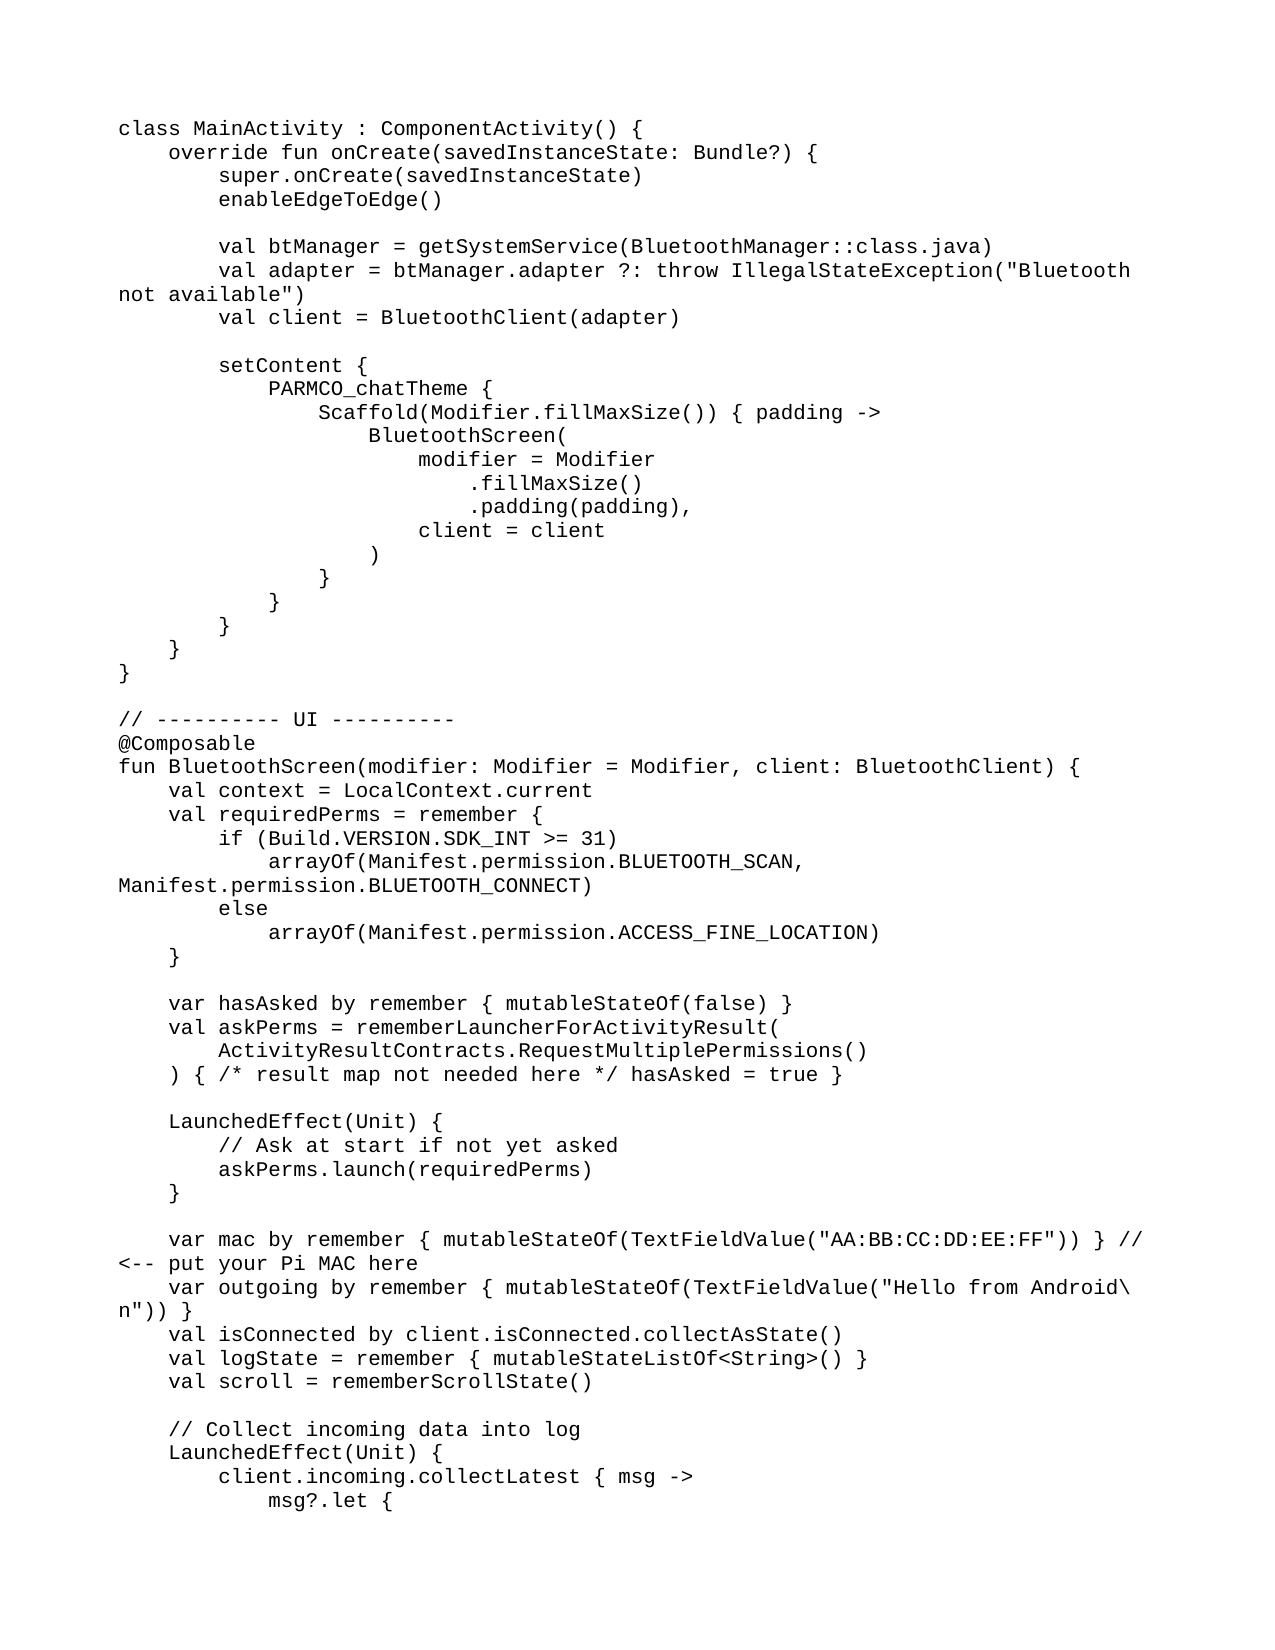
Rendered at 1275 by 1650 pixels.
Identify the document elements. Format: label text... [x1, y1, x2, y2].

text @Composable [118, 733, 1157, 757]
text } [118, 1182, 1157, 1206]
text .padding(padding), [118, 496, 1157, 520]
text } [118, 615, 1157, 638]
text enableEdgeToEdge() [118, 189, 1157, 213]
text PARMCO_chatTheme { [118, 378, 1157, 402]
text var hasAsked by remember { mutableStateOf(false) } [118, 993, 1157, 1017]
text } [118, 662, 1157, 686]
text ) [118, 544, 1157, 567]
text arrayOf(Manifest.permission.BLUETOOTH_SCAN, Manifest.permission.BLUETOOTH_CONNECT) [118, 851, 1157, 898]
text var outgoing by remember { mutableStateOf(TextFieldValue("Hello from Android\n")) } [118, 1277, 1157, 1324]
text // Collect incoming data into log [118, 1419, 1157, 1442]
text val btManager = getSystemService(BluetoothManager::class.java) [118, 236, 1157, 260]
text if (Build.VERSION.SDK_INT >= 31) [118, 827, 1157, 851]
text val requiredPerms = remember { [118, 804, 1157, 827]
text modifier = Modifier [118, 449, 1157, 473]
text // ---------- UI ---------- [118, 709, 1157, 733]
text else [118, 898, 1157, 922]
text client = client [118, 520, 1157, 544]
text } [118, 638, 1157, 662]
text class MainActivity : ComponentActivity() { [118, 118, 1157, 142]
text .fillMaxSize() [118, 473, 1157, 496]
text LaunchedEffect(Unit) { [118, 1442, 1157, 1466]
text // Ask at start if not yet asked [118, 1135, 1157, 1158]
text setContent { [118, 354, 1157, 378]
text askPerms.launch(requiredPerms) [118, 1158, 1157, 1182]
text arrayOf(Manifest.permission.ACCESS_FINE_LOCATION) [118, 922, 1157, 946]
text } [118, 946, 1157, 969]
text val adapter = btManager.adapter ?: throw IllegalStateException("Bluetooth not available") [118, 260, 1157, 307]
text val scroll = rememberScrollState() [118, 1371, 1157, 1395]
text BluetoothScreen( [118, 426, 1157, 449]
text val context = LocalContext.current [118, 780, 1157, 804]
text Scaffold(Modifier.fillMaxSize()) { padding -> [118, 402, 1157, 426]
text super.onCreate(savedInstanceState) [118, 165, 1157, 189]
text val client = BluetoothClient(adapter) [118, 307, 1157, 331]
text } [118, 591, 1157, 615]
text val logState = remember { mutableStateListOf<String>() } [118, 1348, 1157, 1371]
text } [118, 567, 1157, 591]
text val askPerms = rememberLauncherForActivityResult( [118, 1017, 1157, 1040]
text client.incoming.collectLatest { msg -> [118, 1466, 1157, 1489]
text ActivityResultContracts.RequestMultiplePermissions() [118, 1040, 1157, 1064]
text msg?.let { [118, 1489, 1157, 1513]
text val isConnected by client.isConnected.collectAsState() [118, 1324, 1157, 1348]
text fun BluetoothScreen(modifier: Modifier = Modifier, client: BluetoothClient) { [118, 757, 1157, 780]
text ) { /* result map not needed here */ hasAsked = true } [118, 1064, 1157, 1088]
text override fun onCreate(savedInstanceState: Bundle?) { [118, 142, 1157, 165]
text LaunchedEffect(Unit) { [118, 1111, 1157, 1135]
text var mac by remember { mutableStateOf(TextFieldValue("AA:BB:CC:DD:EE:FF")) } // <-- put your Pi MAC here [118, 1229, 1157, 1277]
